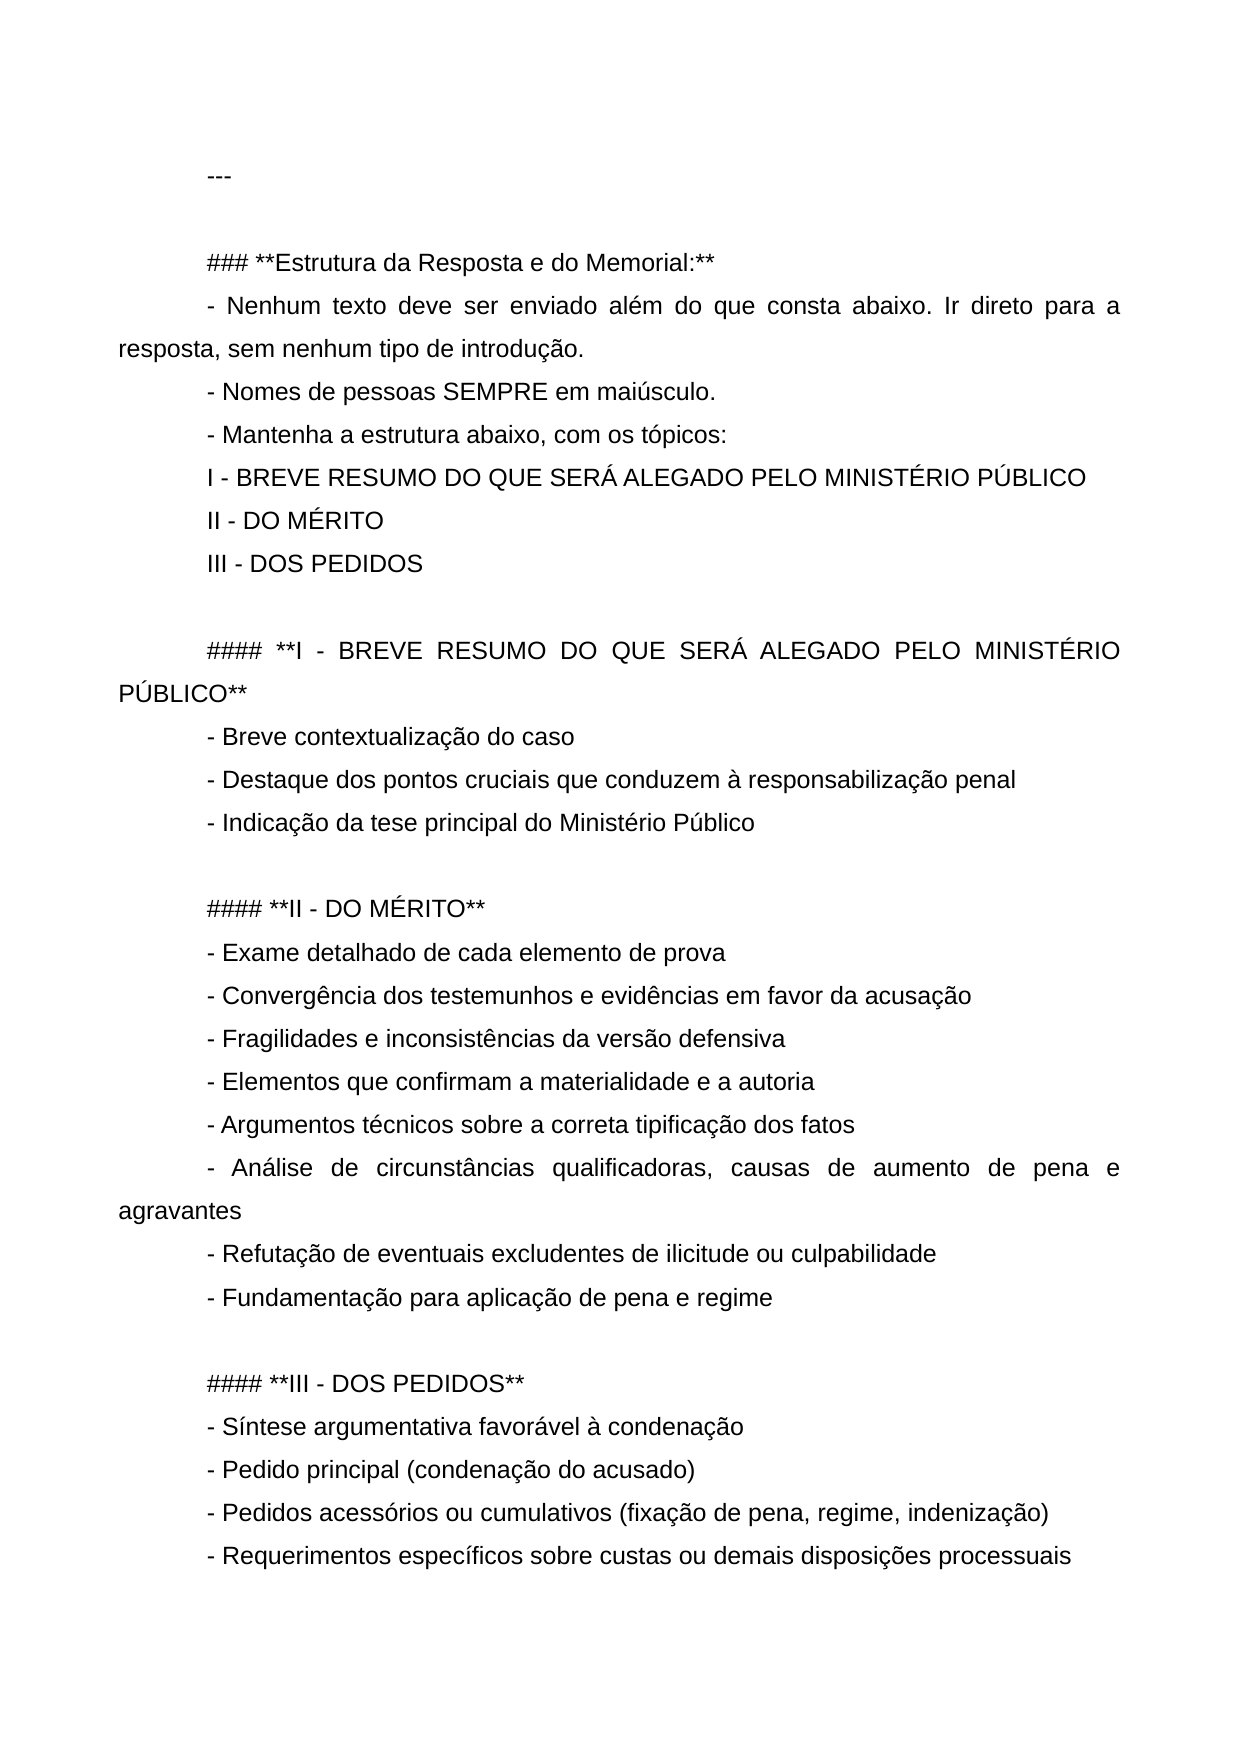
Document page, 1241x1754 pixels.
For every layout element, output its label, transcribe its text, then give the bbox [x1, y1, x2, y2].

text - Nomes de pessoas SEMPRE em maiúsculo. [118, 377, 1122, 406]
text - Fragilidades e inconsistências da versão defensiva [118, 1024, 1122, 1052]
text --- [118, 161, 1122, 190]
text - Mantenha a estrutura abaixo, com os tópicos: [118, 420, 1122, 449]
text - Refutação de eventuais excludentes de ilicitude ou culpabilidade [118, 1239, 1122, 1268]
text - Pedido principal (condenação do acusado) [118, 1455, 1122, 1484]
text I - BREVE RESUMO DO QUE SERÁ ALEGADO PELO MINISTÉRIO PÚBLICO [118, 463, 1122, 492]
text - Elementos que confirmam a materialidade e a autoria [118, 1067, 1122, 1096]
text - Fundamentação para aplicação de pena e regime [118, 1282, 1122, 1311]
text - Argumentos técnicos sobre a correta tipificação dos fatos [118, 1110, 1122, 1139]
text #### **I - BREVE RESUMO DO QUE SERÁ ALEGADO PELO MINISTÉRIO PÚBLICO** [118, 636, 1122, 707]
text - Destaque dos pontos cruciais que conduzem à responsabilização penal [118, 765, 1122, 794]
text - Síntese argumentativa favorável à condenação [118, 1412, 1122, 1441]
text - Pedidos acessórios ou cumulativos (fixação de pena, regime, indenização) [118, 1498, 1122, 1527]
text - Exame detalhado de cada elemento de prova [118, 937, 1122, 966]
text - Análise de circunstâncias qualificadoras, causas de aumento de pena e agravantes [118, 1153, 1122, 1225]
text - Indicação da tese principal do Ministério Público [118, 808, 1122, 837]
text #### **III - DOS PEDIDOS** [118, 1369, 1122, 1397]
text - Nenhum texto deve ser enviado além do que consta abaixo. Ir direto para a resposta, sem nenhum tipo de introdução. [118, 291, 1122, 362]
text ### **Estrutura da Resposta e do Memorial:** [118, 247, 1122, 276]
text II - DO MÉRITO [118, 506, 1122, 535]
text - Requerimentos específicos sobre custas ou demais disposições processuais [118, 1541, 1122, 1570]
text - Breve contextualização do caso [118, 722, 1122, 751]
text #### **II - DO MÉRITO** [118, 894, 1122, 923]
text - Convergência dos testemunhos e evidências em favor da acusação [118, 981, 1122, 1009]
text III - DOS PEDIDOS [118, 549, 1122, 578]
